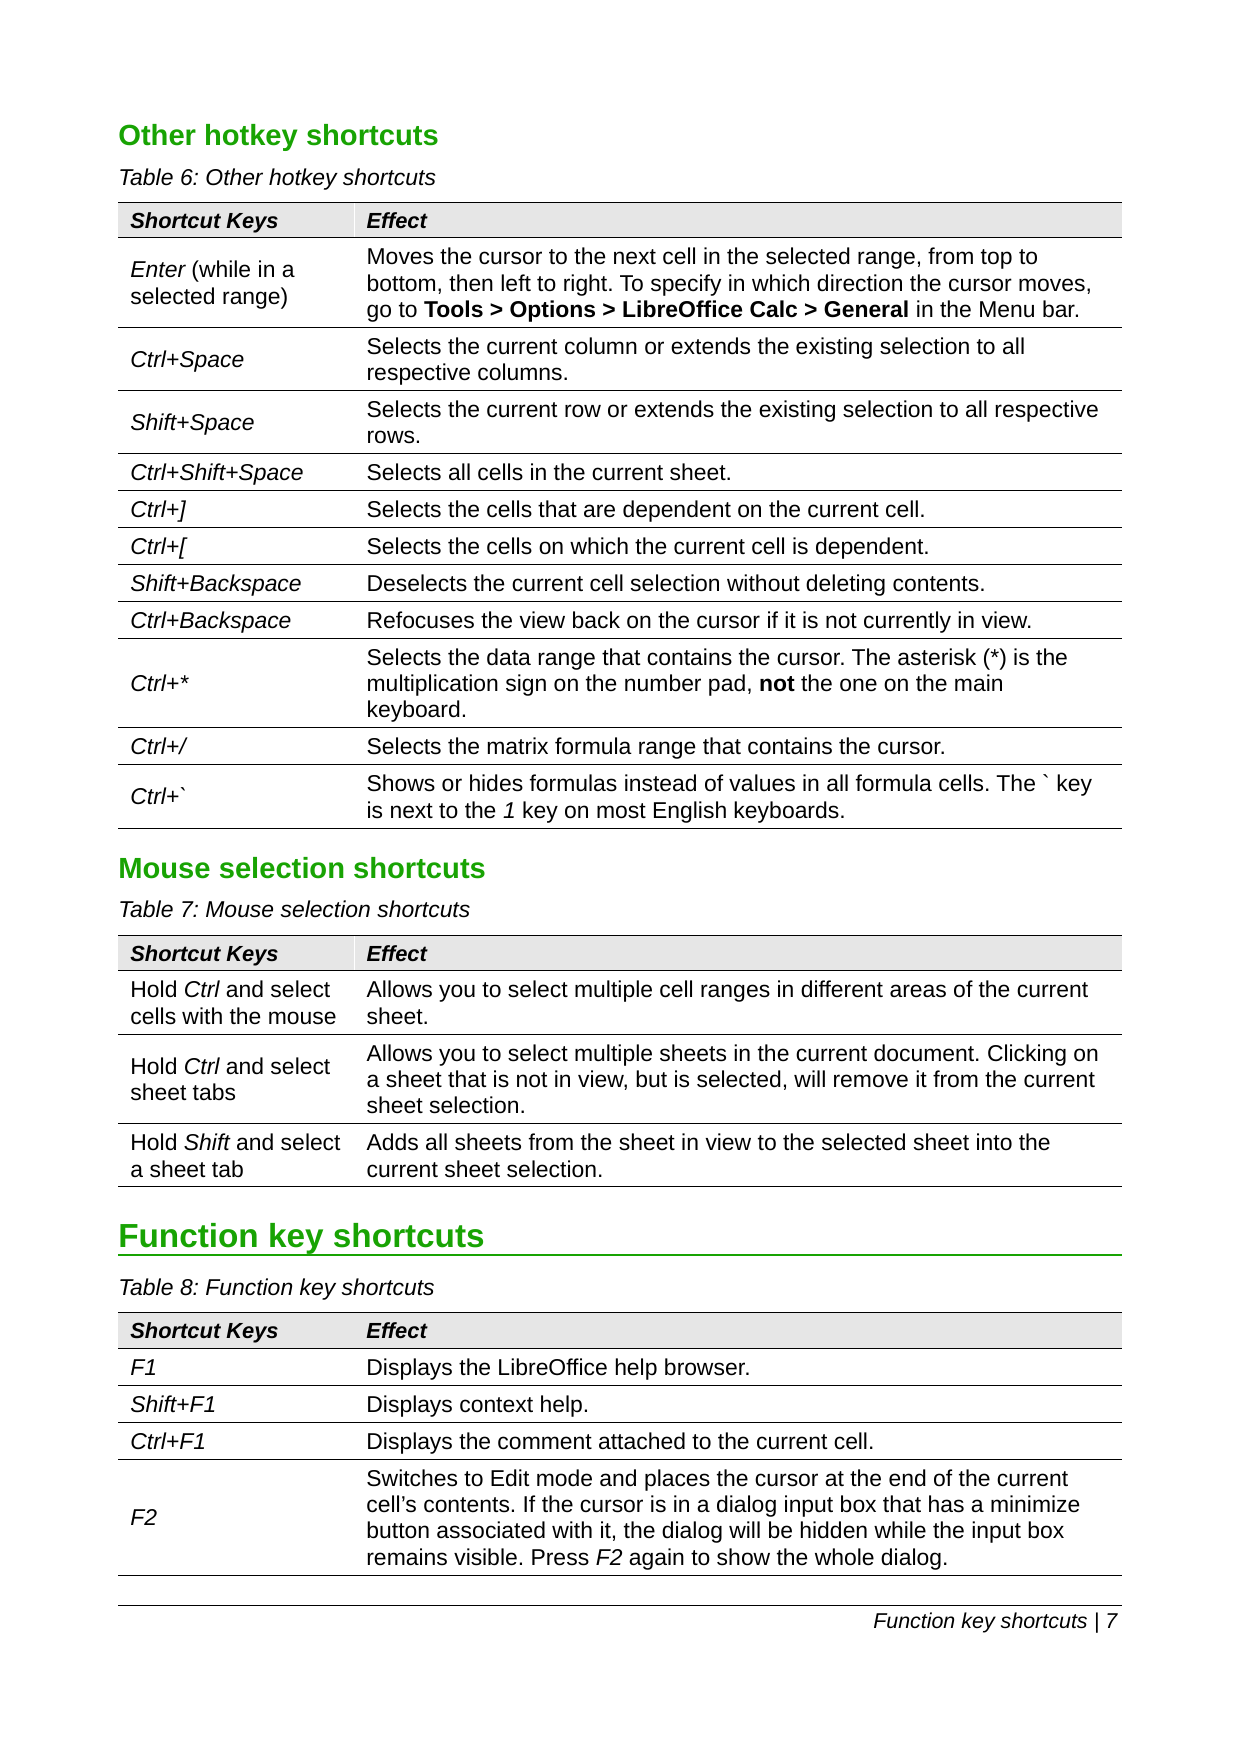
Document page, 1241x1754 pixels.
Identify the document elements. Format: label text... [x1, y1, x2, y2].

table_header Shortcut Keys [118, 1313, 354, 1348]
table_cell Ctrl+* [118, 639, 354, 727]
table_cell Ctrl+[ [118, 528, 354, 564]
table_cell Switches to Edit mode and places the cursor at the end of the current cell’s contents. If the cursor is in a dialog input box that has a minimize button associated with it, the dialog will be hidden while the input box remains visible. Press F2 again to show the whole dialog. [354, 1460, 1122, 1574]
table_cell Shift+Space [118, 391, 354, 453]
table_cell Selects the matrix formula range that contains the cursor. [355, 728, 1122, 764]
table_cell Selects the data range that contains the cursor. The asterisk (*) is the multiplication sign on the number pad, not the one on the main keyboard. [355, 639, 1122, 727]
table_cell Refocuses the view back on the cursor if it is not currently in view. [355, 602, 1122, 638]
table_cell Ctrl+Space [118, 328, 354, 390]
table_header Effect [355, 936, 1122, 970]
table_header Effect [354, 1313, 1122, 1348]
table_cell Ctrl+Shift+Space [118, 454, 354, 490]
table_cell Selects all cells in the current sheet. [355, 454, 1122, 490]
table_cell Shift+Backspace [118, 565, 354, 601]
table_cell Ctrl+` [118, 765, 354, 827]
table_cell Displays context help. [354, 1386, 1122, 1422]
table_cell Hold Ctrl and select cells with the mouse [118, 971, 354, 1033]
table_cell Shows or hides formulas instead of values in all formula cells. The ` key is next to the 1 key on most English keyboards. [355, 765, 1122, 827]
table_header Effect [355, 203, 1122, 237]
table_cell Ctrl+/ [118, 728, 354, 764]
subtitle Function key shortcuts [118, 1216, 1122, 1254]
table_cell Hold Shift and select a sheet tab [118, 1124, 354, 1186]
subtitle Other hotkey shortcuts [118, 118, 1122, 152]
table_cell Enter (while in a selected range) [118, 238, 354, 327]
table_cell Selects the cells that are dependent on the current cell. [355, 491, 1122, 527]
table_cell Deselects the current cell selection without deleting contents. [355, 565, 1122, 601]
table_cell Selects the current row or extends the existing selection to all respective rows. [355, 391, 1122, 453]
table_cell Displays the comment attached to the current cell. [354, 1423, 1122, 1459]
text Table 6: Other hotkey shortcuts [118, 163, 1122, 190]
subtitle Mouse selection shortcuts [118, 851, 1122, 885]
table_cell Hold Ctrl and select sheet tabs [118, 1035, 354, 1123]
table_header Shortcut Keys [118, 203, 354, 237]
table_cell Selects the current column or extends the existing selection to all respective columns. [355, 328, 1122, 390]
table_cell Ctrl+Backspace [118, 602, 354, 638]
table_header Shortcut Keys [118, 936, 354, 970]
table_cell F1 [118, 1349, 354, 1385]
table_cell Ctrl+] [118, 491, 354, 527]
table_cell Moves the cursor to the next cell in the selected range, from top to bottom, then left to right. To specify in which direction the cursor moves, go to Tools > Options > LibreOffice Calc > General in the Menu bar. [355, 238, 1122, 327]
table_cell Displays the LibreOffice help browser. [354, 1349, 1122, 1385]
text Table 8: Function key shortcuts [118, 1274, 1122, 1301]
table_cell Adds all sheets from the sheet in view to the selected sheet into the current sheet selection. [355, 1124, 1122, 1186]
table_cell Ctrl+F1 [118, 1423, 354, 1459]
table_cell Selects the cells on which the current cell is dependent. [355, 528, 1122, 564]
table_cell F2 [118, 1460, 354, 1574]
text Table 7: Mouse selection shortcuts [118, 896, 1122, 923]
table_cell Shift+F1 [118, 1386, 354, 1422]
table_cell Allows you to select multiple cell ranges in different areas of the current sheet. [355, 971, 1122, 1033]
table_cell Allows you to select multiple sheets in the current document. Clicking on a sheet that is not in view, but is selected, will remove it from the current sheet selection. [355, 1035, 1122, 1123]
